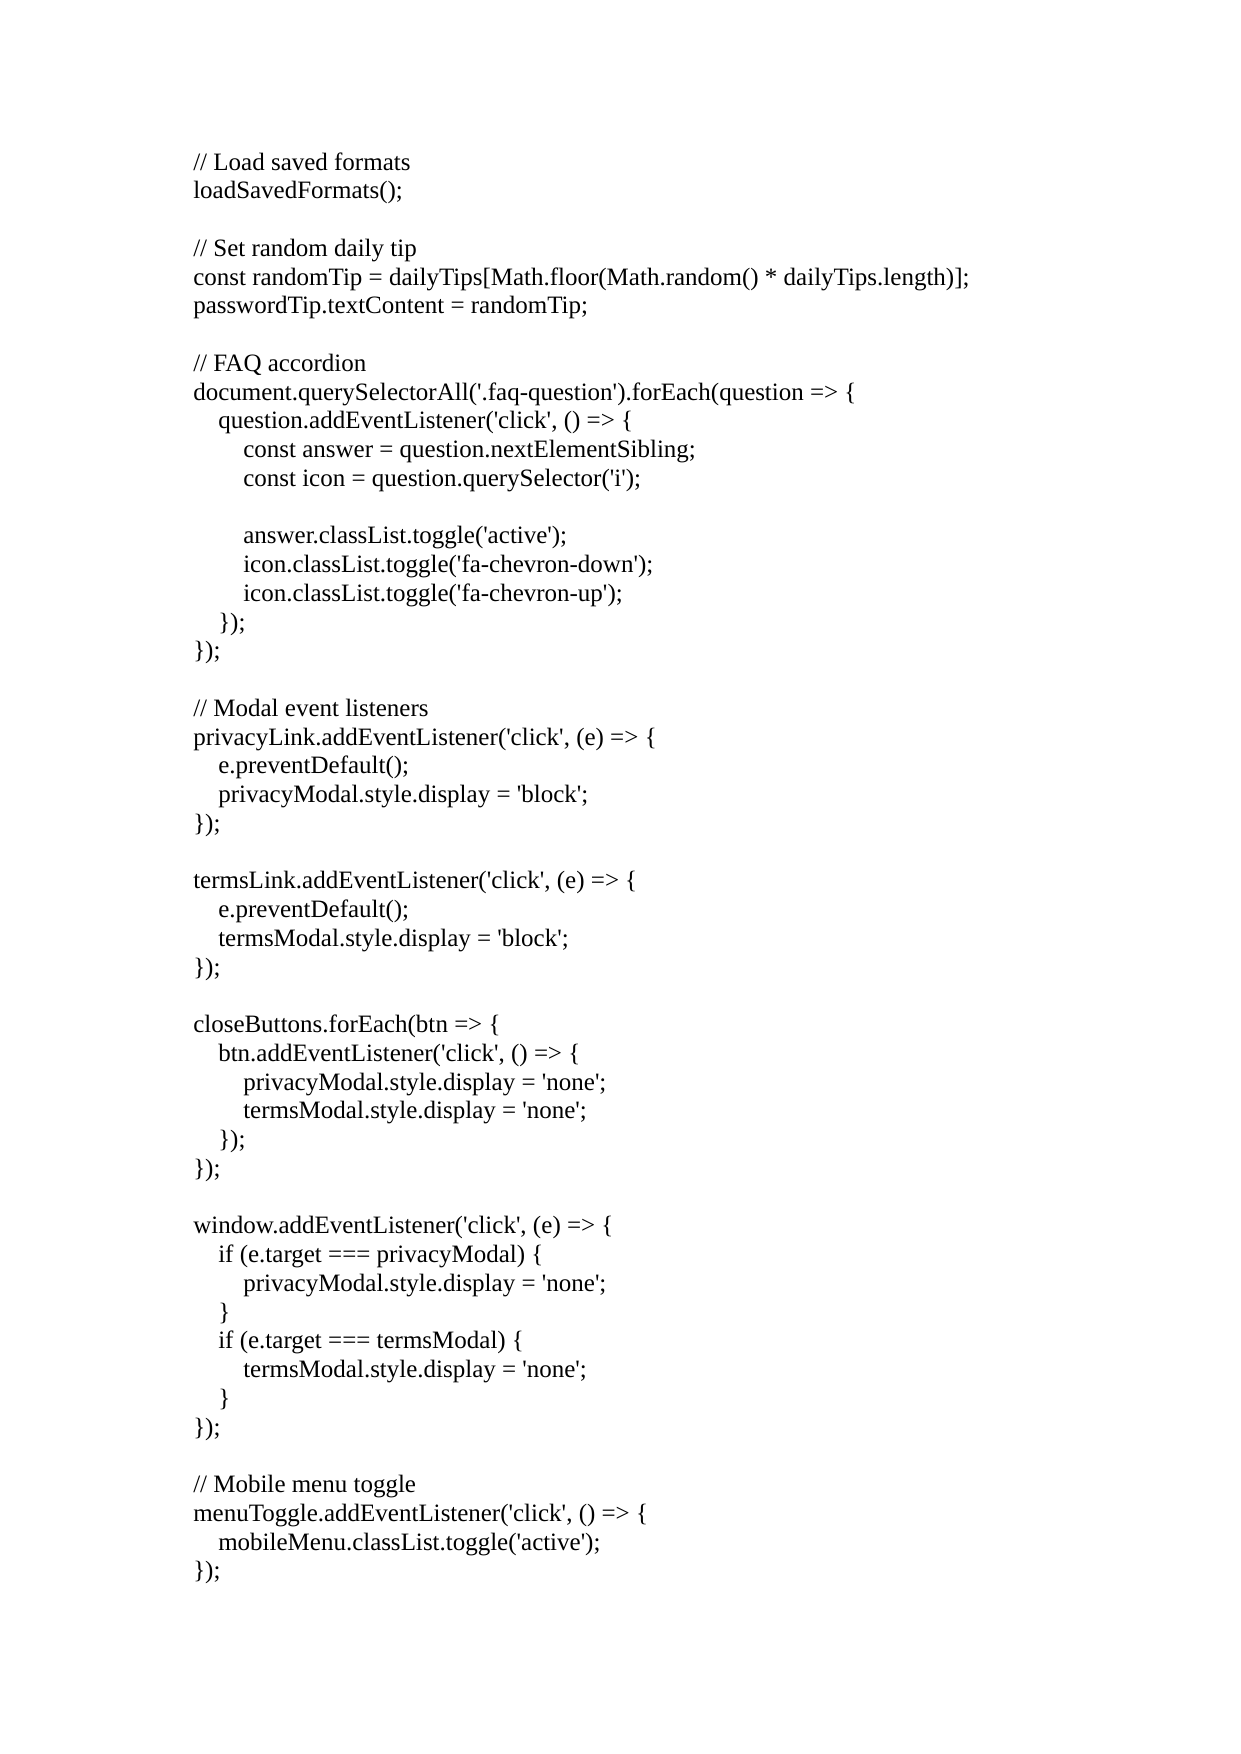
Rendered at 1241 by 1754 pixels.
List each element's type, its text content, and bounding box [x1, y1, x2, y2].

text }); [118, 607, 1122, 636]
text // Load saved formats [118, 147, 1122, 176]
text }); [118, 1412, 1122, 1441]
text termsModal.style.display = 'none'; [118, 1354, 1122, 1383]
text // Mobile menu toggle [118, 1469, 1122, 1498]
text loadSavedFormats(); [118, 176, 1122, 204]
text document.querySelectorAll('.faq-question').forEach(question => { [118, 377, 1122, 406]
text }); [118, 1556, 1122, 1584]
text e.preventDefault(); [118, 894, 1122, 923]
text }); [118, 1153, 1122, 1182]
text // FAQ accordion [118, 348, 1122, 377]
text btn.addEventListener('click', () => { [118, 1038, 1122, 1067]
text menuToggle.addEventListener('click', () => { [118, 1498, 1122, 1527]
text }); [118, 808, 1122, 837]
text passwordTip.textContent = randomTip; [118, 291, 1122, 319]
text privacyModal.style.display = 'none'; [118, 1268, 1122, 1297]
text privacyLink.addEventListener('click', (e) => { [118, 722, 1122, 751]
text closeButtons.forEach(btn => { [118, 1009, 1122, 1038]
text window.addEventListener('click', (e) => { [118, 1211, 1122, 1239]
text question.addEventListener('click', () => { [118, 406, 1122, 434]
text e.preventDefault(); [118, 751, 1122, 779]
text if (e.target === privacyModal) { [118, 1239, 1122, 1268]
text }); [118, 1124, 1122, 1153]
text }); [118, 952, 1122, 981]
text icon.classList.toggle('fa-chevron-up'); [118, 578, 1122, 607]
text const randomTip = dailyTips[Math.floor(Math.random() * dailyTips.length)]; [118, 262, 1122, 291]
text termsModal.style.display = 'block'; [118, 923, 1122, 952]
text termsLink.addEventListener('click', (e) => { [118, 866, 1122, 894]
text if (e.target === termsModal) { [118, 1326, 1122, 1354]
text } [118, 1383, 1122, 1412]
text answer.classList.toggle('active'); [118, 521, 1122, 549]
text const icon = question.querySelector('i'); [118, 463, 1122, 492]
text const answer = question.nextElementSibling; [118, 434, 1122, 463]
text icon.classList.toggle('fa-chevron-down'); [118, 549, 1122, 578]
text } [118, 1297, 1122, 1326]
text privacyModal.style.display = 'block'; [118, 779, 1122, 808]
text mobileMenu.classList.toggle('active'); [118, 1527, 1122, 1556]
text termsModal.style.display = 'none'; [118, 1096, 1122, 1124]
text // Modal event listeners [118, 693, 1122, 722]
text // Set random daily tip [118, 233, 1122, 262]
text privacyModal.style.display = 'none'; [118, 1067, 1122, 1096]
text }); [118, 636, 1122, 664]
